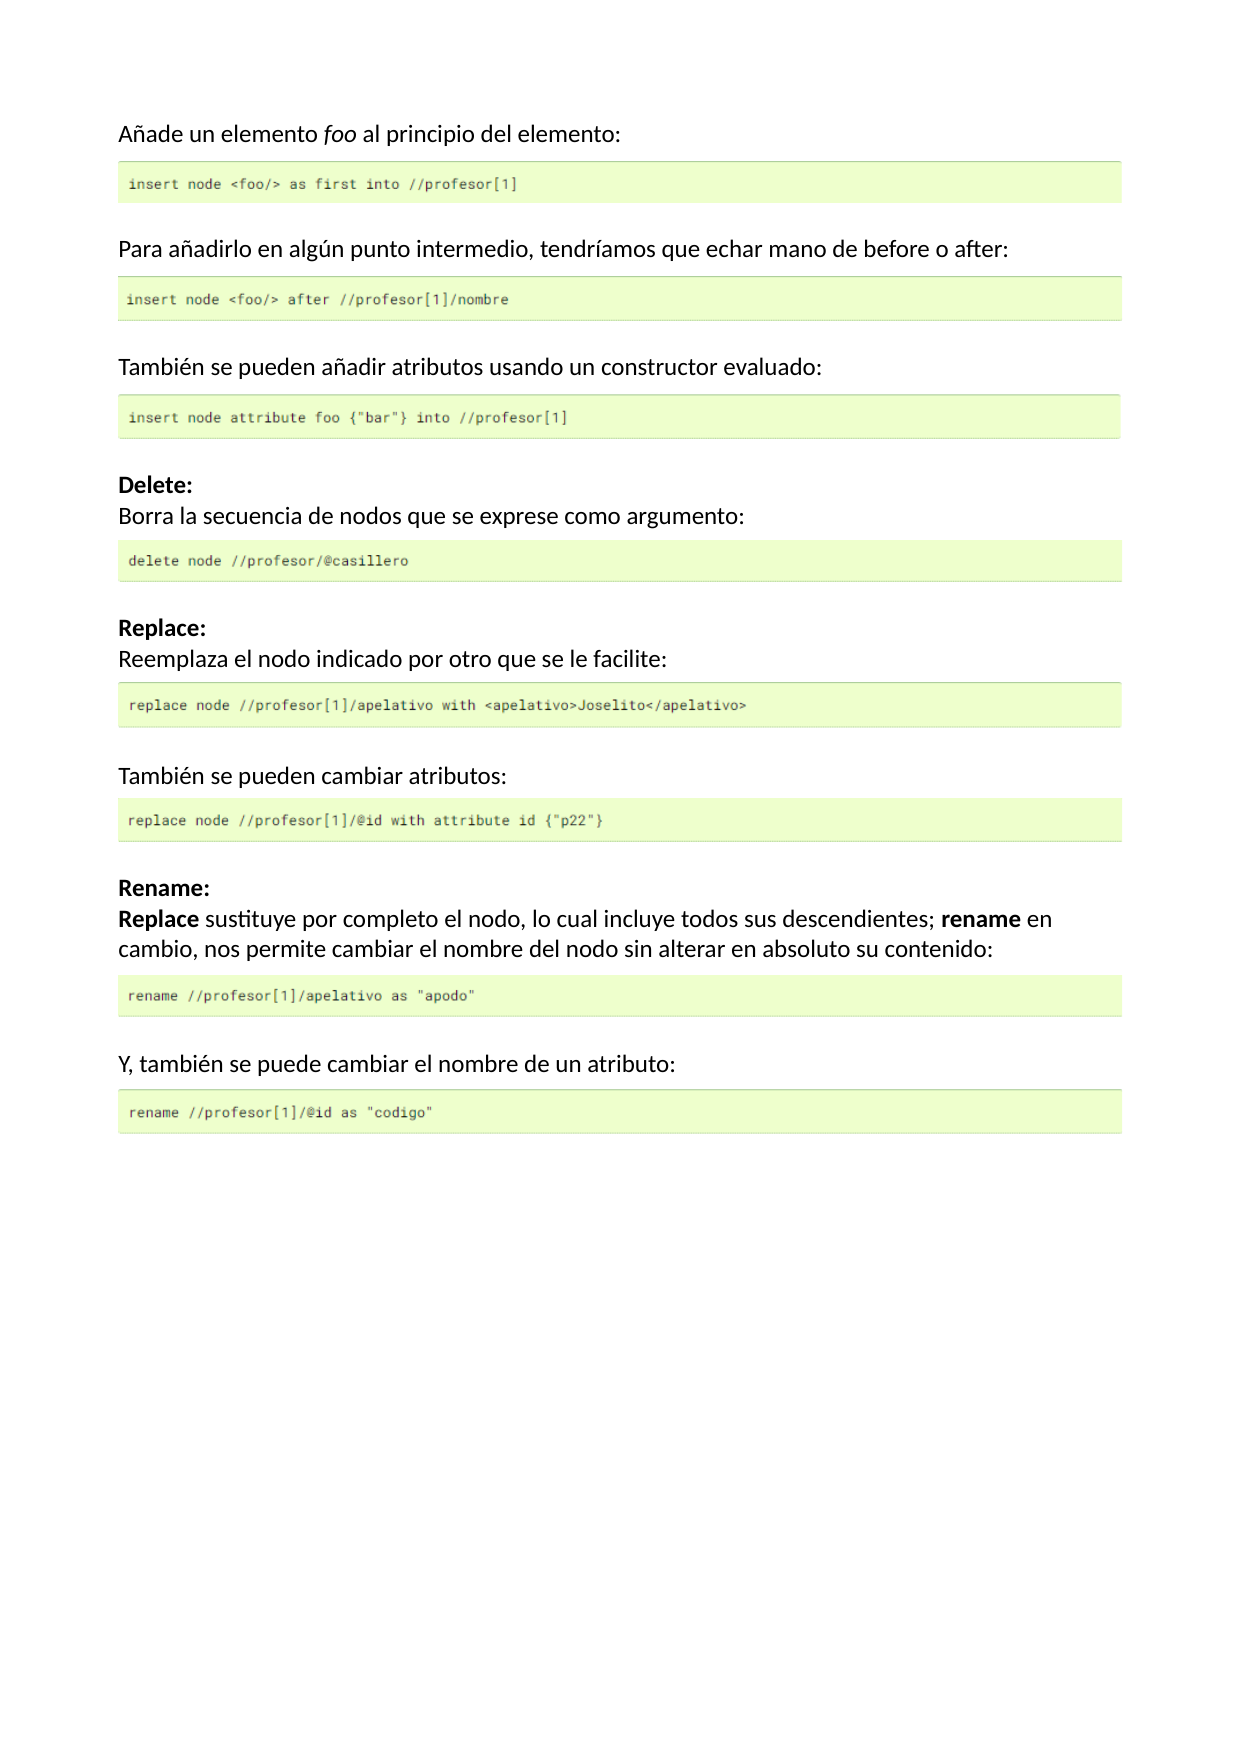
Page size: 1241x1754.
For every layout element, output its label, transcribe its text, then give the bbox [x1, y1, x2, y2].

text Replace: [118, 613, 1122, 643]
text Replace sustituye por completo el nodo, lo cual incluye todos sus descendientes; rename en cambio, nos permite cambiar el nombre del nodo sin alterar en absoluto su contenido: [118, 903, 1122, 964]
picture [118, 1088, 1123, 1135]
text Y, también se puede cambiar el nombre de un atributo: [118, 1048, 1122, 1079]
picture [118, 975, 1123, 1018]
picture [118, 161, 1123, 203]
text Borra la secuencia de nodos que se exprese como argumento: [118, 500, 1122, 531]
picture [118, 276, 1123, 321]
picture [118, 798, 1123, 842]
text También se pueden cambiar atributos: [118, 760, 1122, 790]
picture [118, 540, 1123, 582]
text También se pueden añadir atributos usando un constructor evaluado: [118, 351, 1122, 382]
picture [118, 682, 1123, 730]
text Delete: [118, 469, 1122, 500]
text Añade un elemento foo al principio del elemento: [118, 118, 1122, 149]
text Rename: [118, 872, 1122, 903]
text Para añadirlo en algún punto intermedio, tendríamos que echar mano de before o after: [118, 233, 1122, 264]
picture [118, 392, 1123, 439]
text Reemplaza el nodo indicado por otro que se le facilite: [118, 643, 1122, 674]
